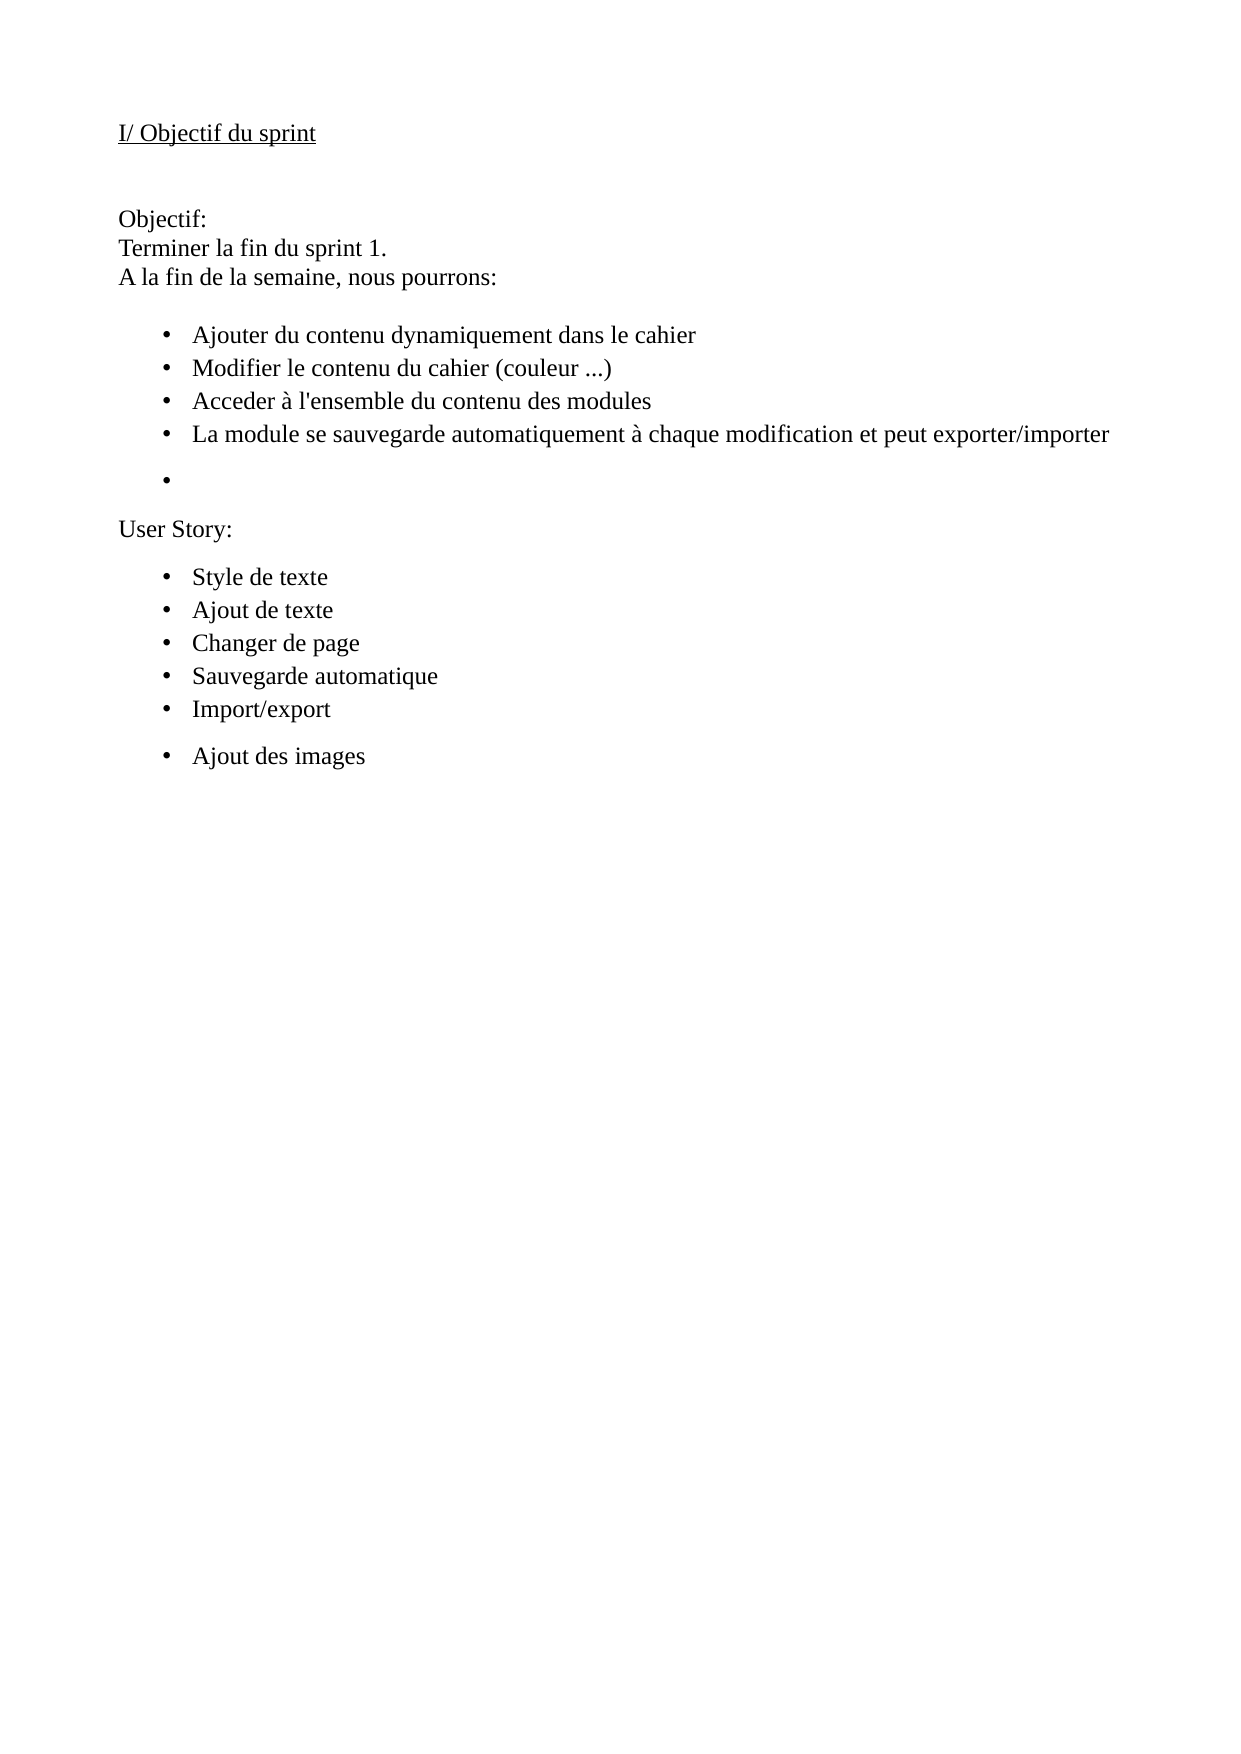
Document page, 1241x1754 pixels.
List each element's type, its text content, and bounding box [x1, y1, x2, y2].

list Modifier le contenu du cahier (couleur ...) [162, 353, 1122, 382]
list Changer de page [162, 628, 1122, 656]
text User Story: [118, 514, 1122, 543]
list Acceder à l'ensemble du contenu des modules [162, 386, 1122, 414]
list La module se sauvegarde automatiquement à chaque modification et peut exporter/importer [162, 419, 1122, 448]
text Objectif: [118, 204, 1122, 233]
list Ajout des images [162, 741, 1122, 770]
text A la fin de la semaine, nous pourrons: [118, 262, 1122, 290]
list Sauvegarde automatique [162, 661, 1122, 689]
list Ajout de texte [162, 595, 1122, 623]
text I/ Objectif du sprint [118, 118, 1122, 147]
text Terminer la fin du sprint 1. [118, 233, 1122, 262]
list Ajouter du contenu dynamiquement dans le cahier [162, 320, 1122, 348]
list Import/export [162, 694, 1122, 722]
list Style de texte [162, 562, 1122, 590]
